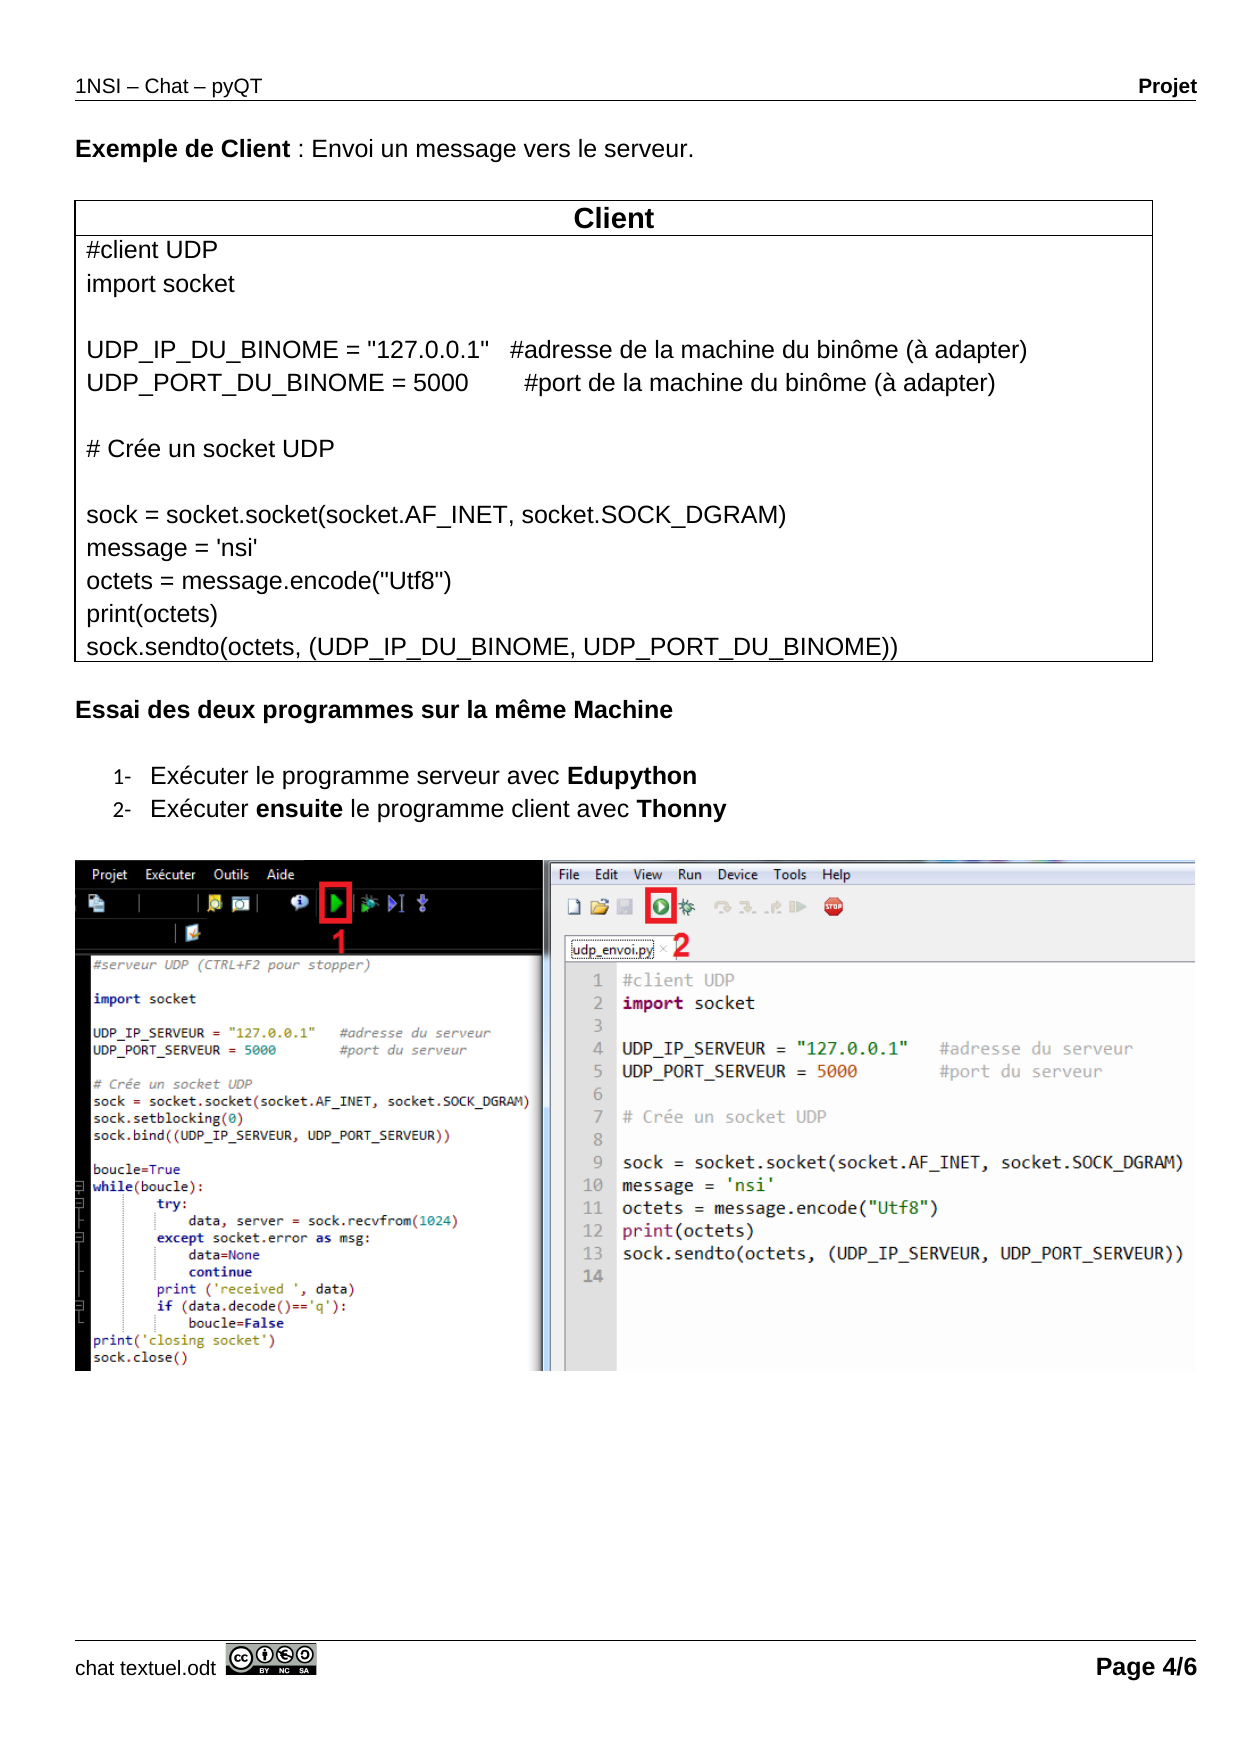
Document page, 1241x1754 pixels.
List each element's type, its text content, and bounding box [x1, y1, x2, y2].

picture [75, 860, 1196, 1371]
list Exécuter le programme serveur avec Edupython [112, 761, 1196, 790]
table_header Client [76, 201, 1152, 234]
picture [225, 1643, 317, 1675]
text Exemple de Client : Envoi un message vers le serveur. [75, 134, 1196, 163]
table_cell #client UDP import socket UDP_IP_DU_BINOME = "127.0.0.1" #adresse de la machine du binôme (à adapter) UDP_PORT_DU_BINOME = 5000 #port de la machine du binôme (à adapter) # Crée un socket UDP sock = socket.socket(socket.AF_INET, socket.SOCK_DGRAM) message = 'nsi' octets = message.encode("Utf8") print(octets) sock.sendto(octets, (UDP_IP_DU_BINOME, UDP_PORT_DU_BINOME)) [76, 236, 1152, 661]
text Essai des deux programmes sur la même Machine [75, 694, 1196, 723]
list Exécuter ensuite le programme client avec Thonny [112, 794, 1196, 823]
